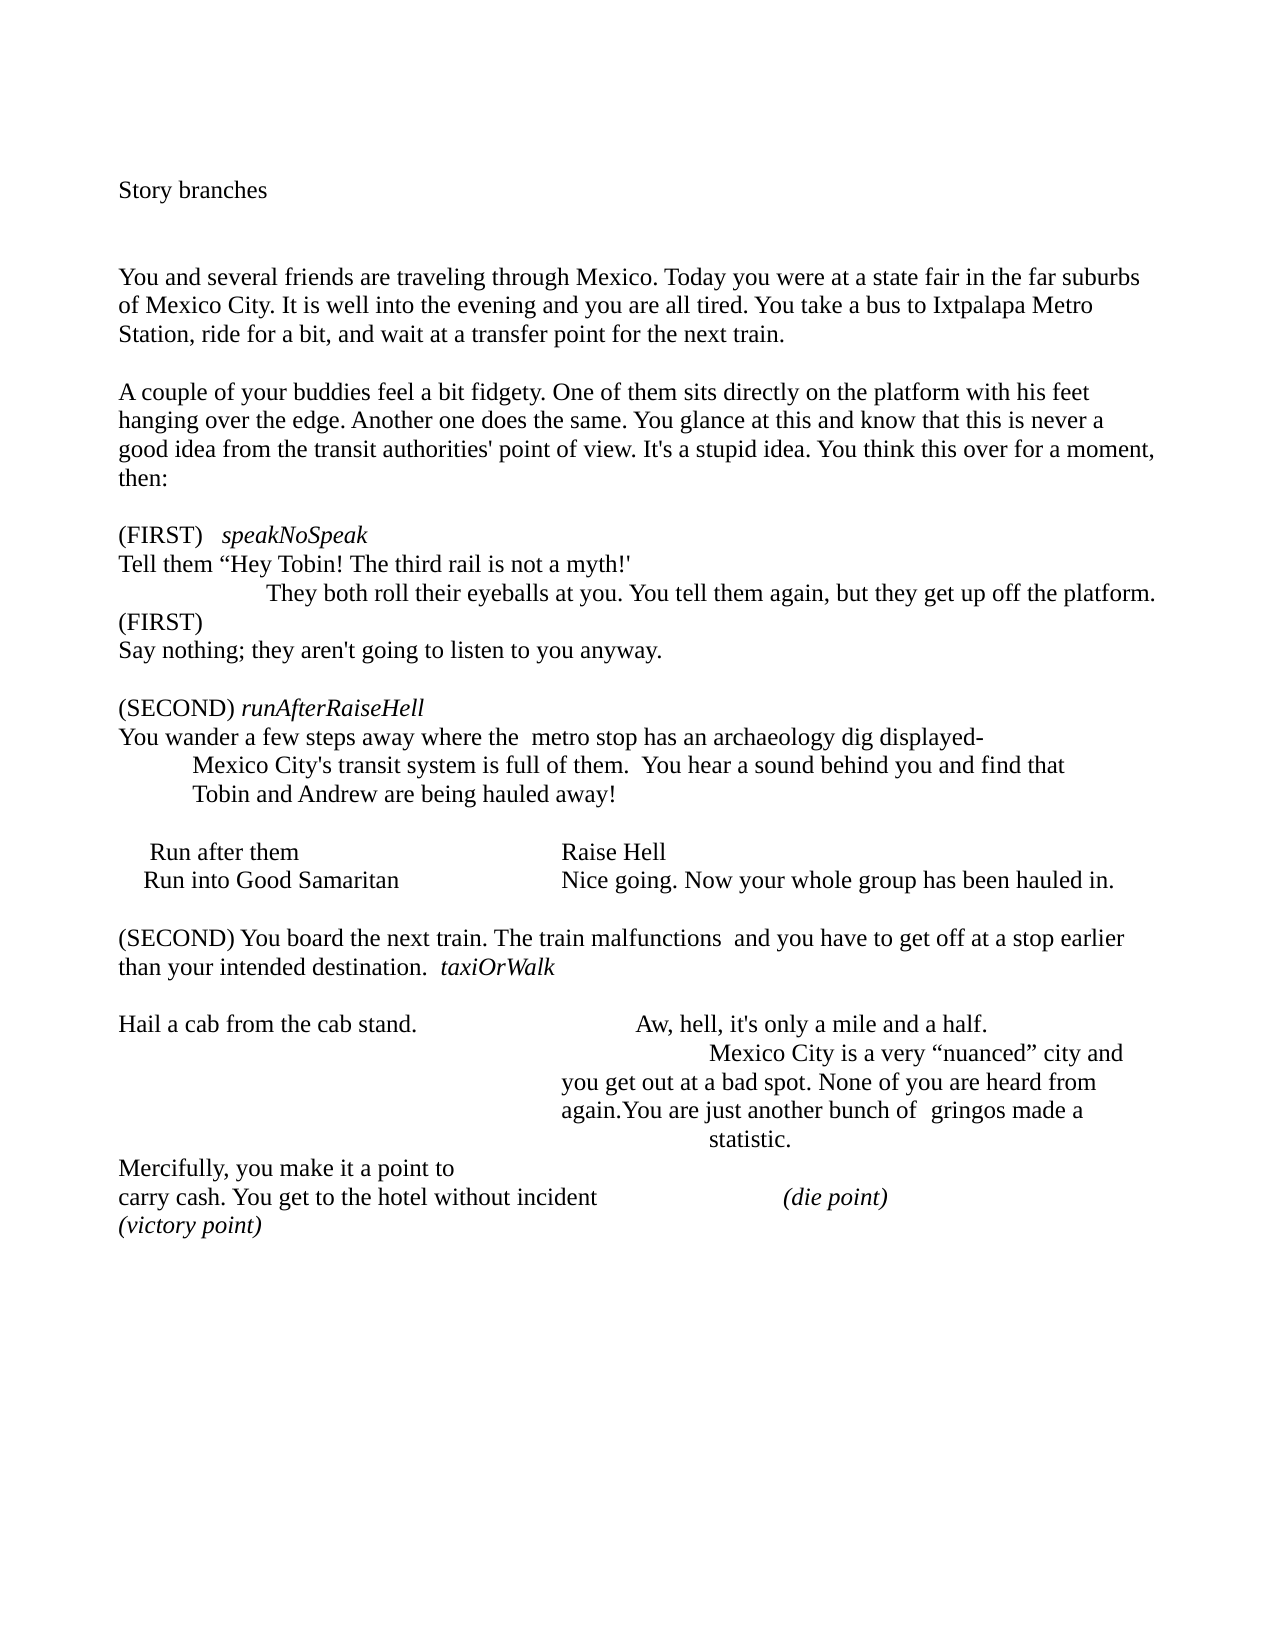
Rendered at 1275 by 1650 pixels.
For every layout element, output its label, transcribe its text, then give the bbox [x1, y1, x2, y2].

text Tell them “Hey Tobin! The third rail is not a myth!' [118, 549, 1157, 578]
text You and several friends are traveling through Mexico. Today you were at a state fair in the far suburbs of Mexico City. It is well into the evening and you are all tired. You take a bus to Ixtpalapa Metro Station, ride for a bit, and wait at a transfer point for the next train. [118, 262, 1157, 348]
text Story branches [118, 176, 1157, 204]
text Run after them Raise Hell [118, 837, 1157, 866]
text (FIRST) [118, 607, 1157, 636]
text Run into Good Samaritan Nice going. Now your whole group has been hauled in. [118, 866, 1157, 894]
text (SECOND) You board the next train. The train malfunctions and you have to get off at a stop earlier than your intended destination. taxiOrWalk [118, 923, 1157, 981]
text They both roll their eyeballs at you. You tell them again, but they get up off the platform. [118, 578, 1157, 607]
text You wander a few steps away where the metro stop has an archaeology dig displayed- Mexico City's transit system is full of them. You hear a sound behind you and find that Tobin and Andrew are being hauled away! [118, 722, 1157, 808]
text A couple of your buddies feel a bit fidgety. One of them sits directly on the platform with his feet hanging over the edge. Another one does the same. You glance at this and know that this is never a good idea from the transit authorities' point of view. It's a stupid idea. You think this over for a moment, then: [118, 377, 1157, 492]
text (victory point) [118, 1211, 1157, 1239]
text Mercifully, you make it a point to [118, 1153, 1157, 1182]
text (SECOND) runAfterRaiseHell [118, 693, 1157, 722]
text carry cash. You get to the hotel without incident (die point) [118, 1182, 1157, 1211]
text (FIRST) speakNoSpeak [118, 521, 1157, 549]
text Say nothing; they aren't going to listen to you anyway. [118, 636, 1157, 664]
text Hail a cab from the cab stand. Aw, hell, it's only a mile and a half. [118, 1009, 1157, 1038]
text Mexico City is a very “nuanced” city and you get out at a bad spot. None of you are heard from again.You are just another bunch of gringos made a statistic. [118, 1038, 1157, 1153]
